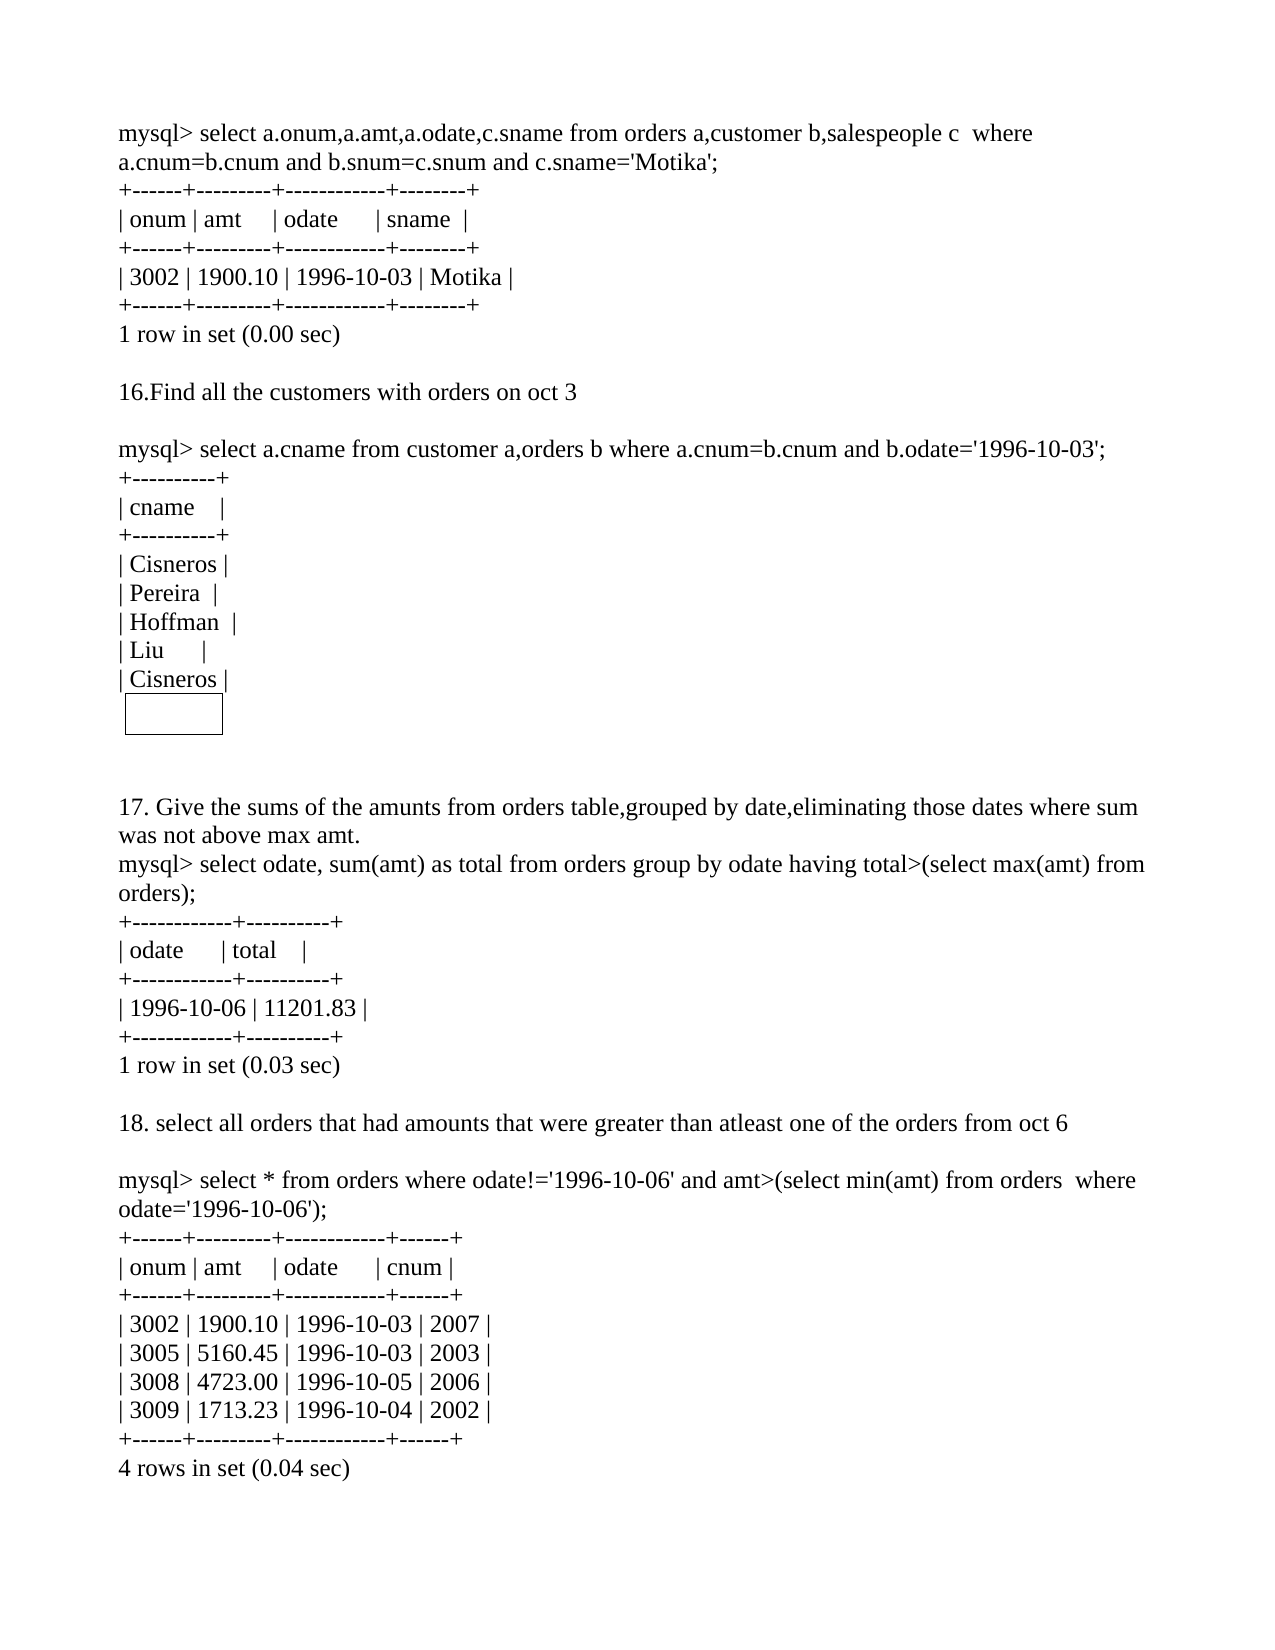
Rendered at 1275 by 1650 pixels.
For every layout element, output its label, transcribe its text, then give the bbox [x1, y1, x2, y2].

text 17. Give the sums of the amunts from orders table,grouped by date,eliminating those dates where sum was not above max amt. [118, 792, 1157, 849]
text mysql> select odate, sum(amt) as total from orders group by odate having total>(select max(amt) from orders); [118, 849, 1157, 907]
text +------+---------+------------+--------+ [118, 291, 1157, 319]
text +------+---------+------------+--------+ [118, 233, 1157, 262]
text | Liu | [118, 636, 1157, 664]
text | cname | [118, 492, 1157, 521]
text | 3008 | 4723.00 | 1996-10-05 | 2006 | [118, 1367, 1157, 1396]
text | 1996-10-06 | 11201.83 | [118, 993, 1157, 1022]
text | onum | amt | odate | sname | [118, 204, 1157, 233]
text | 3002 | 1900.10 | 1996-10-03 | 2007 | [118, 1309, 1157, 1338]
text mysql> select a.cname from customer a,orders b where a.cnum=b.cnum and b.odate='1996-10-03'; [118, 434, 1157, 463]
text 18. select all orders that had amounts that were greater than atleast one of the orders from oct 6 [118, 1108, 1157, 1137]
text +------+---------+------------+------+ [118, 1424, 1157, 1453]
text | 3005 | 5160.45 | 1996-10-03 | 2003 | [118, 1338, 1157, 1367]
text +------------+----------+ [118, 907, 1157, 936]
text +------+---------+------------+--------+ [118, 176, 1157, 204]
text | Pereira | [118, 578, 1157, 607]
text +------------+----------+ [118, 1022, 1157, 1051]
text | odate | total | [118, 936, 1157, 964]
text | Cisneros | [118, 549, 1157, 578]
text 1 row in set (0.03 sec) [118, 1051, 1157, 1079]
text mysql> select * from orders where odate!='1996-10-06' and amt>(select min(amt) from orders where odate='1996-10-06'); [118, 1166, 1157, 1223]
text +----------+ [118, 463, 1157, 492]
text | onum | amt | odate | cnum | [118, 1252, 1157, 1281]
text 16.Find all the customers with orders on oct 3 [118, 377, 1157, 406]
text +----------+ [118, 521, 1157, 549]
text mysql> select a.onum,a.amt,a.odate,c.sname from orders a,customer b,salespeople c where a.cnum=b.cnum and b.snum=c.snum and c.sname='Motika'; [118, 118, 1157, 176]
text +------------+----------+ [118, 964, 1157, 993]
text | 3009 | 1713.23 | 1996-10-04 | 2002 | [118, 1396, 1157, 1424]
text | Hoffman | [118, 607, 1157, 636]
text 1 row in set (0.00 sec) [118, 319, 1157, 348]
text | 3002 | 1900.10 | 1996-10-03 | Motika | [118, 262, 1157, 291]
text +------+---------+------------+------+ [118, 1281, 1157, 1309]
text 4 rows in set (0.04 sec) [118, 1453, 1157, 1482]
text +------+---------+------------+------+ [118, 1223, 1157, 1252]
text | Cisneros | [118, 664, 1157, 693]
table_header [126, 694, 222, 734]
